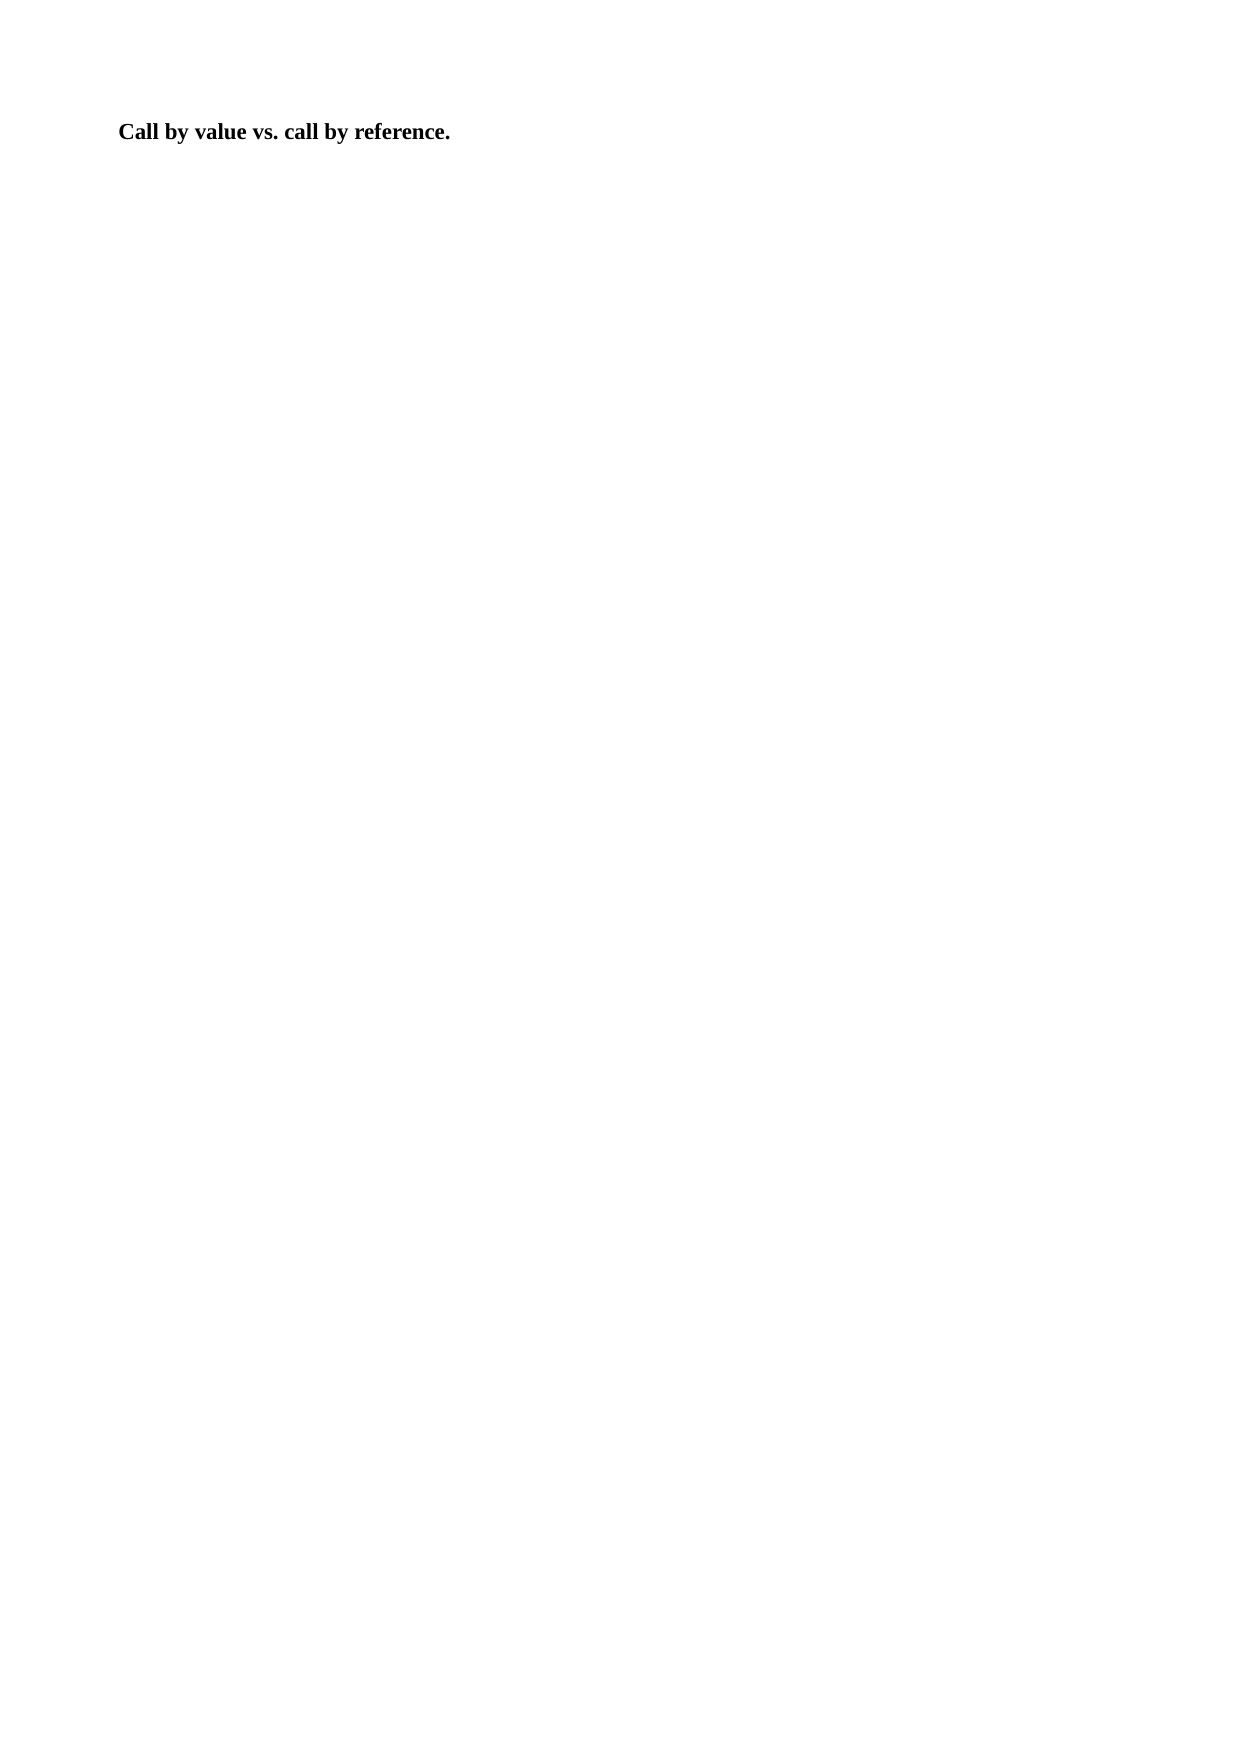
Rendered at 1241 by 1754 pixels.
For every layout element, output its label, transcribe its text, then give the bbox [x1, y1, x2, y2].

text Call by value vs. call by reference. [118, 118, 1122, 144]
